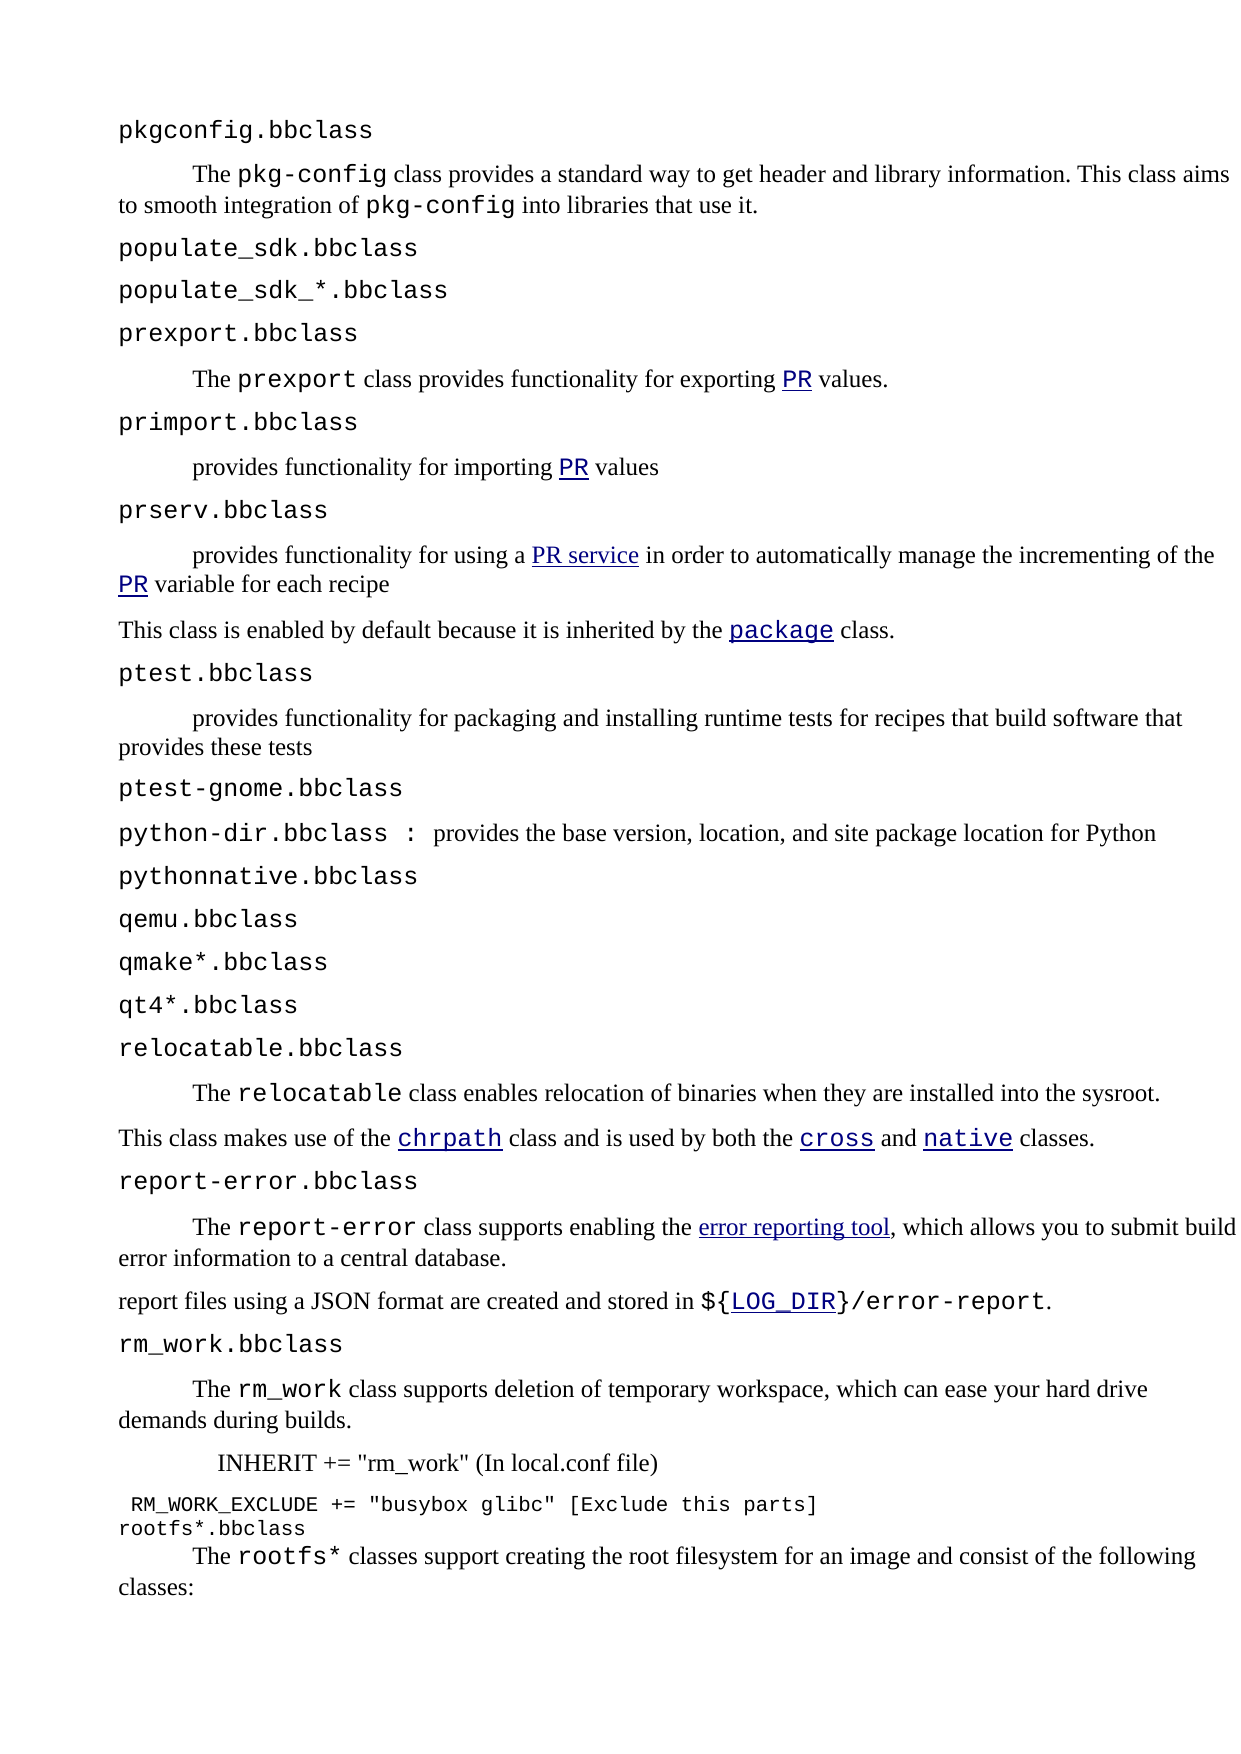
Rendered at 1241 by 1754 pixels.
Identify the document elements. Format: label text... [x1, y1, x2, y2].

text The rm_work class supports deletion of temporary workspace, which can ease your hard drive demands during builds. [118, 1374, 1240, 1434]
text qt4*.bbclass [118, 992, 1240, 1021]
text ptest-gnome.bbclass [118, 775, 1240, 803]
text relocatable.bbclass [118, 1035, 1240, 1063]
text ptest.bbclass [118, 660, 1240, 688]
subtitle pkgconfig.bbclass [118, 118, 1240, 146]
text rootfs*.bbclass [118, 1518, 1240, 1541]
text primport.bbclass [118, 409, 1240, 438]
text The prexport class provides functionality for exporting PR values. [118, 364, 1240, 395]
text This class makes use of the chrpath class and is used by both the cross and native classes. [118, 1123, 1240, 1154]
text provides functionality for packaging and installing runtime tests for recipes that build software that provides these tests [118, 703, 1240, 761]
text report files using a JSON format are created and stored in ${LOG_DIR}/error-report. [118, 1286, 1240, 1317]
text The pkg-config class provides a standard way to get header and library information. This class aims to smooth integration of pkg-config into libraries that use it. [118, 159, 1240, 221]
text provides functionality for using a PR service in order to automatically manage the incrementing of the PR variable for each recipe [118, 541, 1240, 600]
text This class is enabled by default because it is inherited by the package class. [118, 615, 1240, 646]
text populate_sdk.bbclass [118, 235, 1240, 263]
text INHERIT += "rm_work" (In local.conf file) [118, 1448, 1240, 1479]
text The report-error class supports enabling the error reporting tool, which allows you to submit build error information to a central database. [118, 1212, 1240, 1271]
text RM_WORK_EXCLUDE += "busybox glibc" [Exclude this parts] [118, 1494, 1240, 1518]
text qemu.bbclass [118, 906, 1240, 935]
text rm_work.bbclass [118, 1331, 1240, 1360]
text qmake*.bbclass [118, 949, 1240, 978]
text The rootfs* classes support creating the root filesystem for an image and consist of the following classes: [118, 1541, 1240, 1601]
text prserv.bbclass [118, 498, 1240, 526]
text report-error.bbclass [118, 1169, 1240, 1197]
text provides functionality for importing PR values [118, 452, 1240, 483]
text populate_sdk_*.bbclass [118, 278, 1240, 306]
text python-dir.bbclass : provides the base version, location, and site package location for Python [118, 818, 1240, 849]
text prexport.bbclass [118, 321, 1240, 349]
text The relocatable class enables relocation of binaries when they are installed into the sysroot. [118, 1078, 1240, 1109]
text pythonnative.bbclass [118, 863, 1240, 892]
